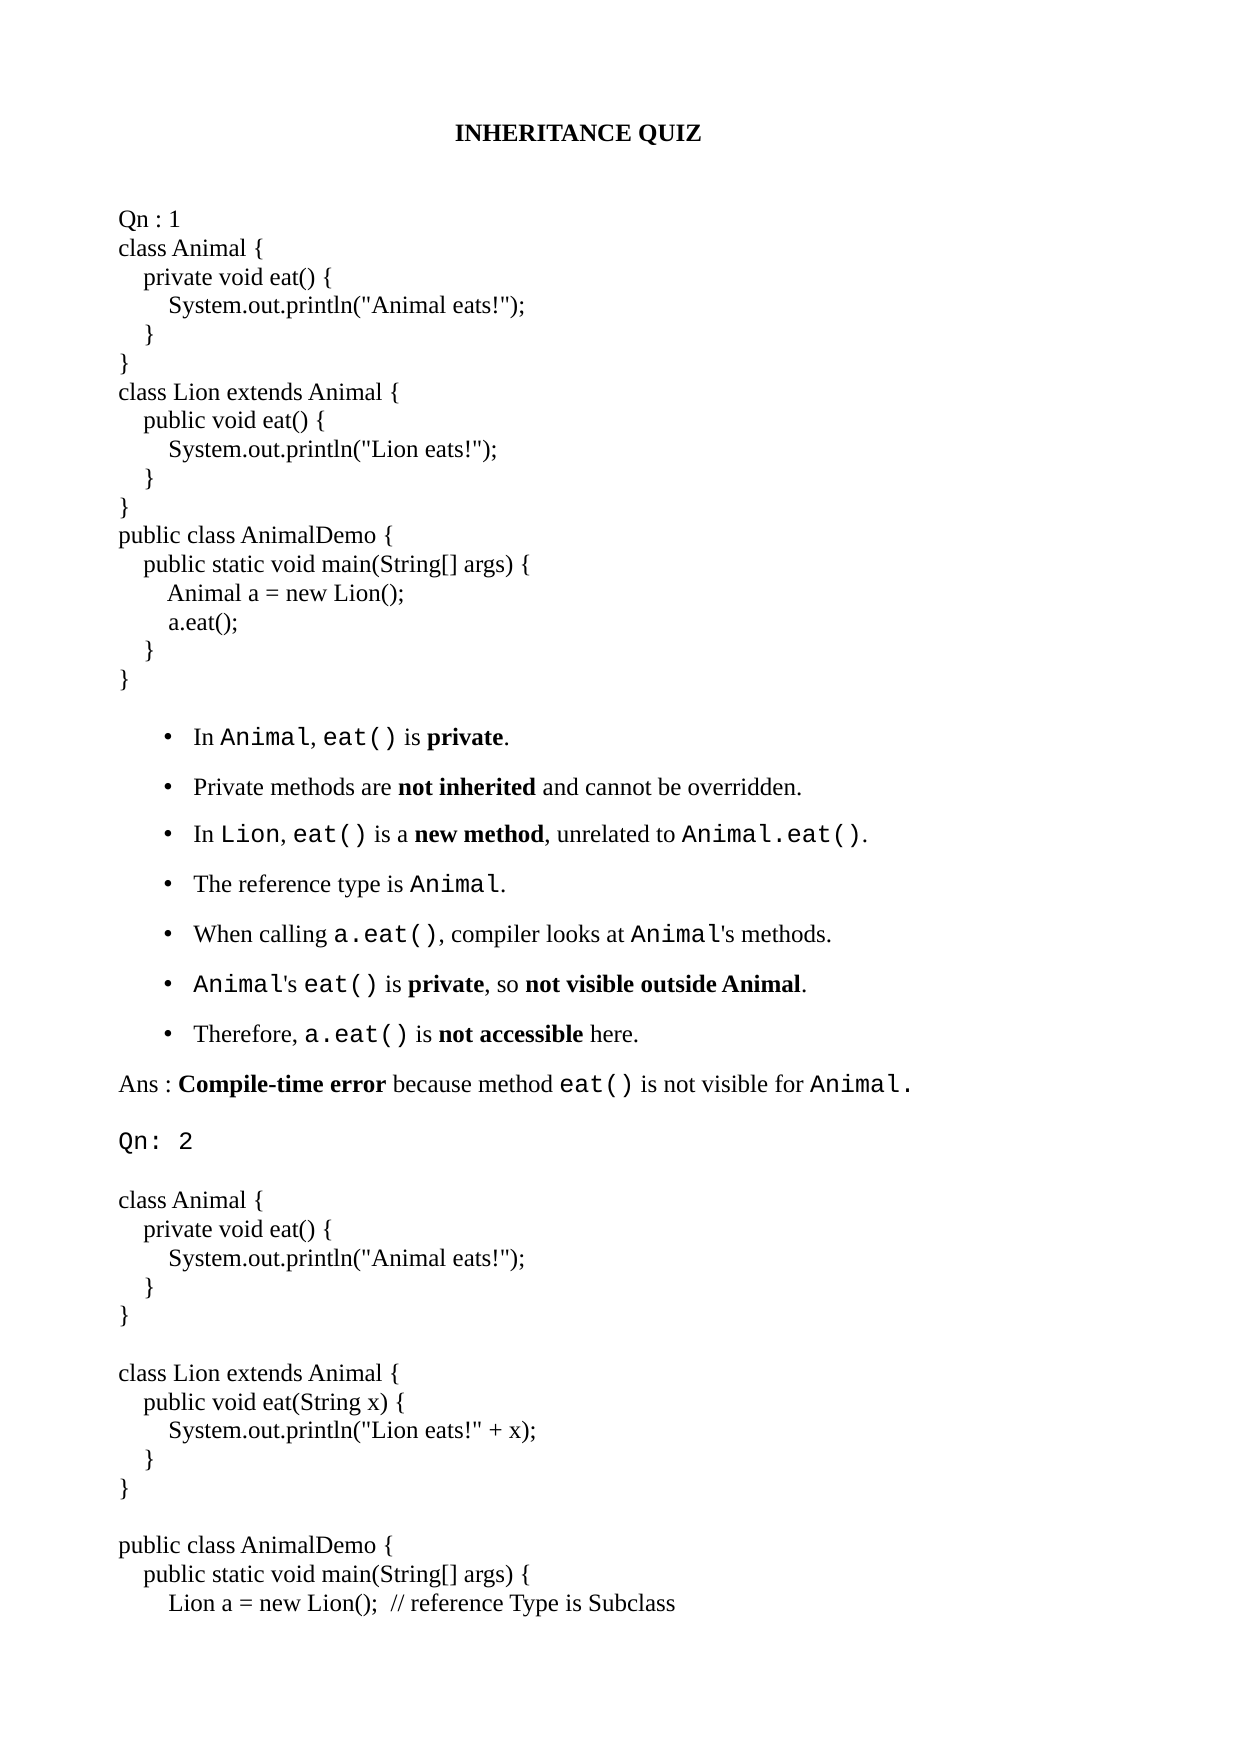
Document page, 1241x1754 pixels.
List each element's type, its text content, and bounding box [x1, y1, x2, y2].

text private void eat() { [118, 262, 1122, 291]
list When calling a.eat(), compiler looks at Animal's methods. [164, 919, 1122, 950]
text } [118, 636, 1122, 664]
text System.out.println("Animal eats!"); [118, 291, 1122, 319]
list Therefore, a.eat() is not accessible here. [164, 1019, 1122, 1050]
text Animal a = new Lion(); [118, 578, 1122, 607]
text public class AnimalDemo { [118, 521, 1122, 549]
text Qn : 1 [118, 204, 1122, 233]
text } [118, 492, 1122, 521]
text Ans : Compile-time error because method eat() is not visible for Animal. [118, 1069, 1122, 1100]
text public void eat() { [118, 406, 1122, 434]
list The reference type is Animal. [164, 869, 1122, 900]
text class Lion extends Animal { [118, 1358, 1122, 1387]
text } [118, 1444, 1122, 1473]
text public void eat(String x) { [118, 1387, 1122, 1415]
text Lion a = new Lion(); // reference Type is Subclass [118, 1588, 1122, 1617]
text } [118, 664, 1122, 693]
text } [118, 348, 1122, 377]
text public static void main(String[] args) { [118, 1559, 1122, 1588]
text System.out.println("Lion eats!"); [118, 434, 1122, 463]
text private void eat() { [118, 1214, 1122, 1243]
list In Lion, eat() is a new method, unrelated to Animal.eat(). [164, 819, 1122, 850]
text } [118, 1473, 1122, 1502]
text a.eat(); [118, 607, 1122, 636]
text } [118, 1300, 1122, 1329]
text } [118, 463, 1122, 492]
text class Lion extends Animal { [118, 377, 1122, 406]
text } [118, 1272, 1122, 1300]
text Qn: 2 [118, 1129, 1122, 1157]
text } [118, 319, 1122, 348]
text System.out.println("Lion eats!" + x); [118, 1415, 1122, 1444]
list In Animal, eat() is private. [164, 722, 1122, 753]
text public static void main(String[] args) { [118, 549, 1122, 578]
list Private methods are not inherited and cannot be overridden. [164, 772, 1122, 801]
list Animal's eat() is private, so not visible outside Animal. [164, 969, 1122, 1000]
text class Animal { [118, 1185, 1122, 1214]
text public class AnimalDemo { [118, 1530, 1122, 1559]
text INHERITANCE QUIZ [192, 118, 1122, 147]
text class Animal { [118, 233, 1122, 262]
text System.out.println("Animal eats!"); [118, 1243, 1122, 1272]
